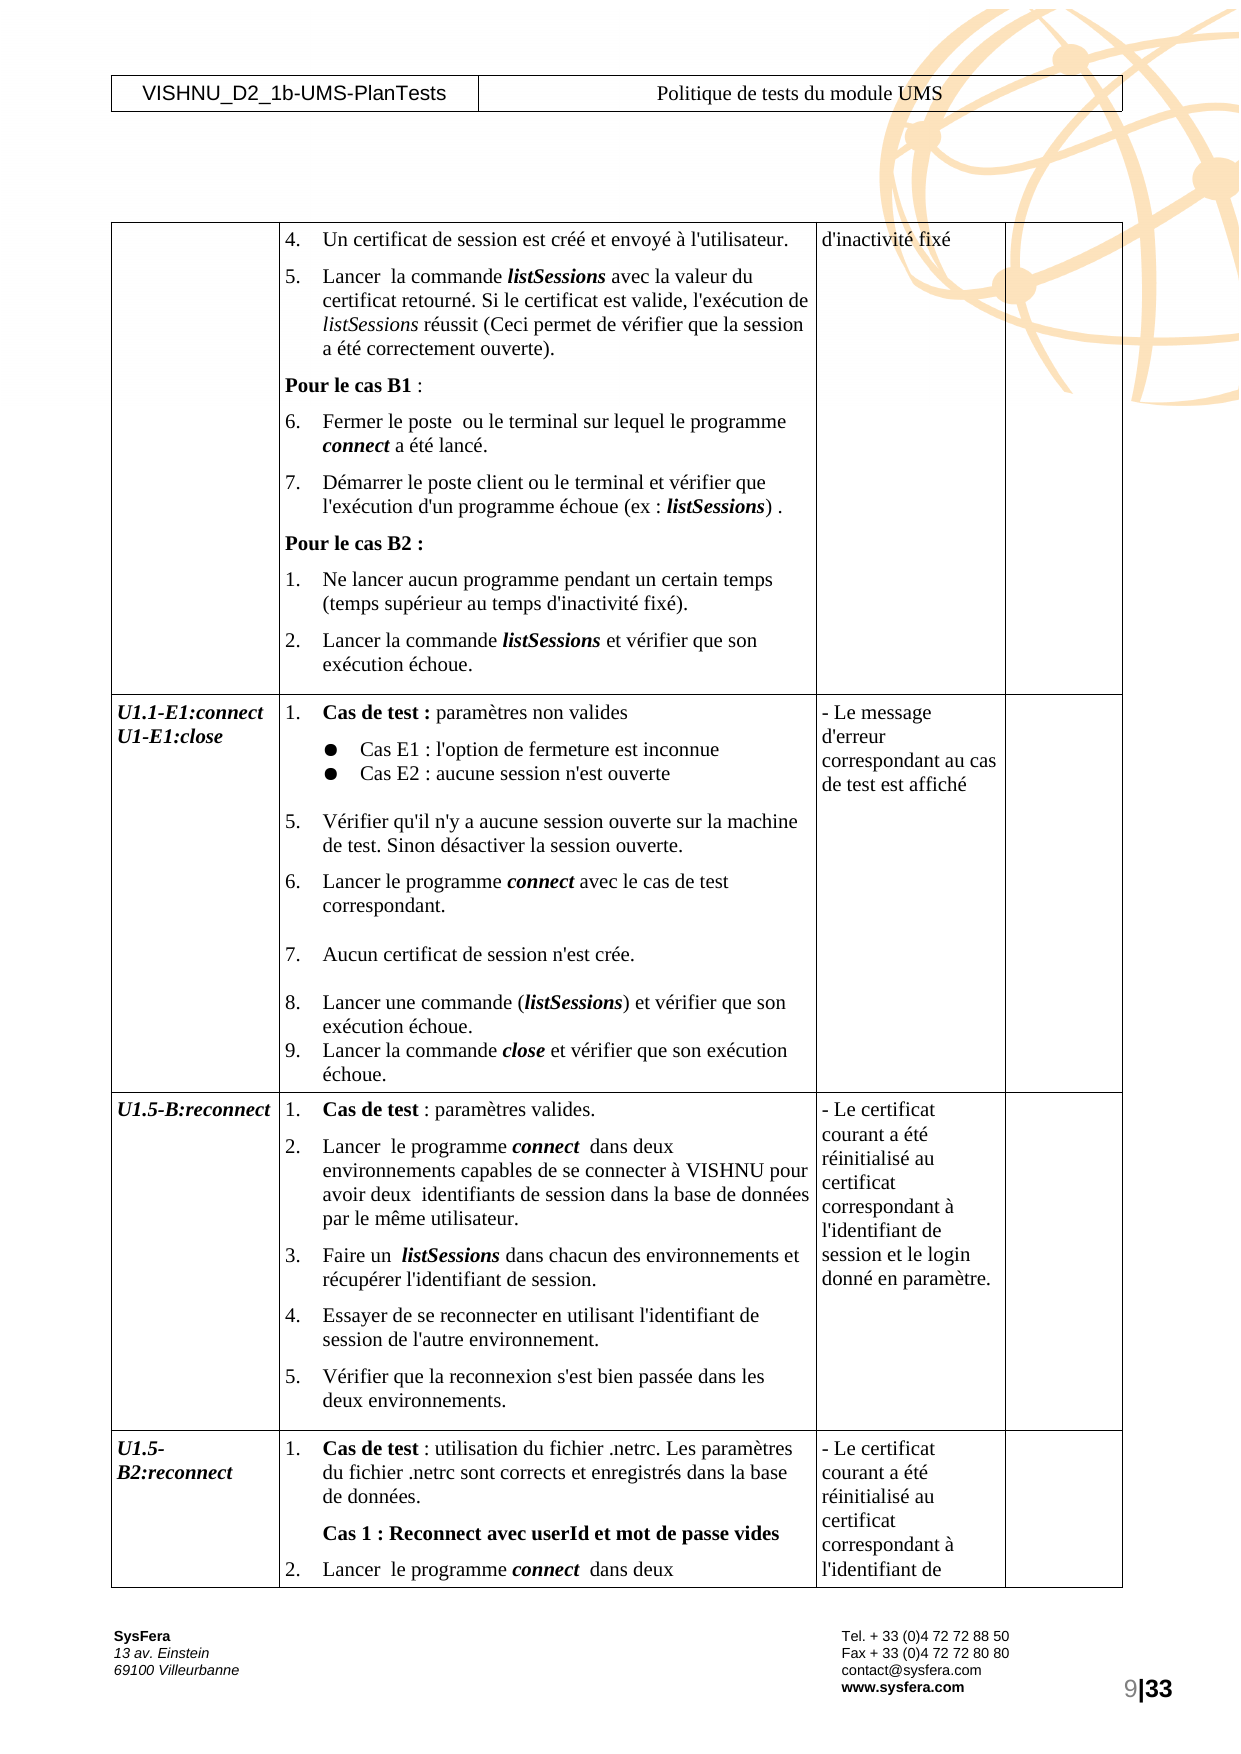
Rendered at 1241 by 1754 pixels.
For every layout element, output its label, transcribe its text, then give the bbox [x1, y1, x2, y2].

picture [1006, 223, 1122, 406]
picture [280, 223, 816, 406]
table_cell U1.1-E1:connect U1-E1:close [112, 695, 279, 1092]
picture [817, 223, 1005, 406]
table_cell - Le certificat courant a été réinitialisé au certificat correspondant à l'identifiant de session et le login donné en paramètre. [817, 1093, 1005, 1430]
table_cell Cas de test : paramètres valides. Lancer le programme connect dans deux environnements capables de se connecter à VISHNU pour avoir deux identifiants de session dans la base de données par le même utilisateur. Faire un listSessions dans chacun des environnements et récupérer l'identifiant de session. Essayer de se reconnecter en utilisant l'identifiant de session de l'autre environnement. Vérifier que la reconnexion s'est bien passée dans les deux environnements. [280, 1093, 816, 1430]
table_cell U1.5-B:reconnect [112, 1093, 279, 1430]
table_cell Cas de test : les paramètres sont corrects et enregistrés dans la base de données. Cas B1-close : l'option CLOSE_ON_DISCONNECT fixée à vrai Cas B2-close : l'option CLOSE_ON_TIMEOUT est fixée à vrai Vérifier qu'il n'y a aucune session ouverte sur la machine de test. Sinon désactiver la session ouverte. Lancer le programme connect avec comme paramètres le login et le mot de passe de l'utilisateur et l'option choisie. Un certificat de session est créé et envoyé à l'utilisateur. Lancer la commande listSessions avec la valeur du certificat retourné. Si le certificat est valide, l'exécution de listSessions réussit (Ceci permet de vérifier que la session a été correctement ouverte). Pour le cas B1 : Fermer le poste ou le terminal sur lequel le programme connect a été lancé. Démarrer le poste client ou le terminal et vérifier que l'exécution d'un programme échoue (ex : listSessions) . Pour le cas B2 : Ne lancer aucun programme pendant un certain temps (temps supérieur au temps d'inactivité fixé). Lancer la commande listSessions et vérifier que son exécution échoue. [280, 407, 816, 694]
table_cell - Le message d'erreur correspondant au cas de test est affiché [817, 695, 1005, 1092]
table_cell [1006, 1093, 1122, 1430]
table_cell [1006, 407, 1122, 694]
picture [112, 223, 279, 406]
table_cell [112, 407, 279, 694]
table_cell Cas B1-connect : - La session a été fermée automatiquement après la fermeture du poste de travail. Cas B2 : - La session a été fermée automatiquement après le temps d'inactivité fixé [817, 407, 1005, 694]
table_cell U1.5-B2:reconnect [112, 1431, 279, 1587]
table_cell Cas de test : utilisation du fichier .netrc. Les paramètres du fichier .netrc sont corrects et enregistrés dans la base de données. Cas 1 : Reconnect avec userId et mot de passe vides Lancer le programme connect dans deux environnements capables de se connecter à VISHNU pour avoir deux identifiants de session dans la base de données par le même utilisateur. Faire un listSessions dans chacun des environnements et récupérer l'identifiant de session. Essayer de se reconnecter sans login et sans mot de passe en utilisant l'identifiant de session de l'autre environnement. Vérifier que la reconnexion s'est bien passée dans les deux environnements. Cas 2 : Reconnect avec une liste de couples (userId, mot de passe) Lancer le programme connect dans deux environnements capables de se connecter à VISHNU pour avoir deux identifiants de session dans la base de données par le même utilisateur. Faire un listSessions dans chacun des environnements et récupérer l'identifiant de session. Essayer de se reconnecter en utilisant une liste de couples userId (login)/ mot de passe et au moins un couple enregistré dans la base de données. Vérifier que la reconnexion s'est bien passée dans les deux environnements. [280, 1431, 816, 1587]
table_cell - Le certificat courant a été réinitialisé au certificat correspondant à l'identifiant de session et le login donné en paramètre. [817, 1431, 1005, 1587]
table_cell Cas de test : paramètres non valides Cas E1 : l'option de fermeture est inconnue Cas E2 : aucune session n'est ouverte Vérifier qu'il n'y a aucune session ouverte sur la machine de test. Sinon désactiver la session ouverte. Lancer le programme connect avec le cas de test correspondant. Aucun certificat de session n'est crée. Lancer une commande (listSessions) et vérifier que son exécution échoue. Lancer la commande close et vérifier que son exécution échoue. [280, 695, 816, 1092]
table_cell [1006, 1431, 1122, 1587]
picture [1, 9, 1239, 406]
table_cell [1006, 695, 1122, 1092]
